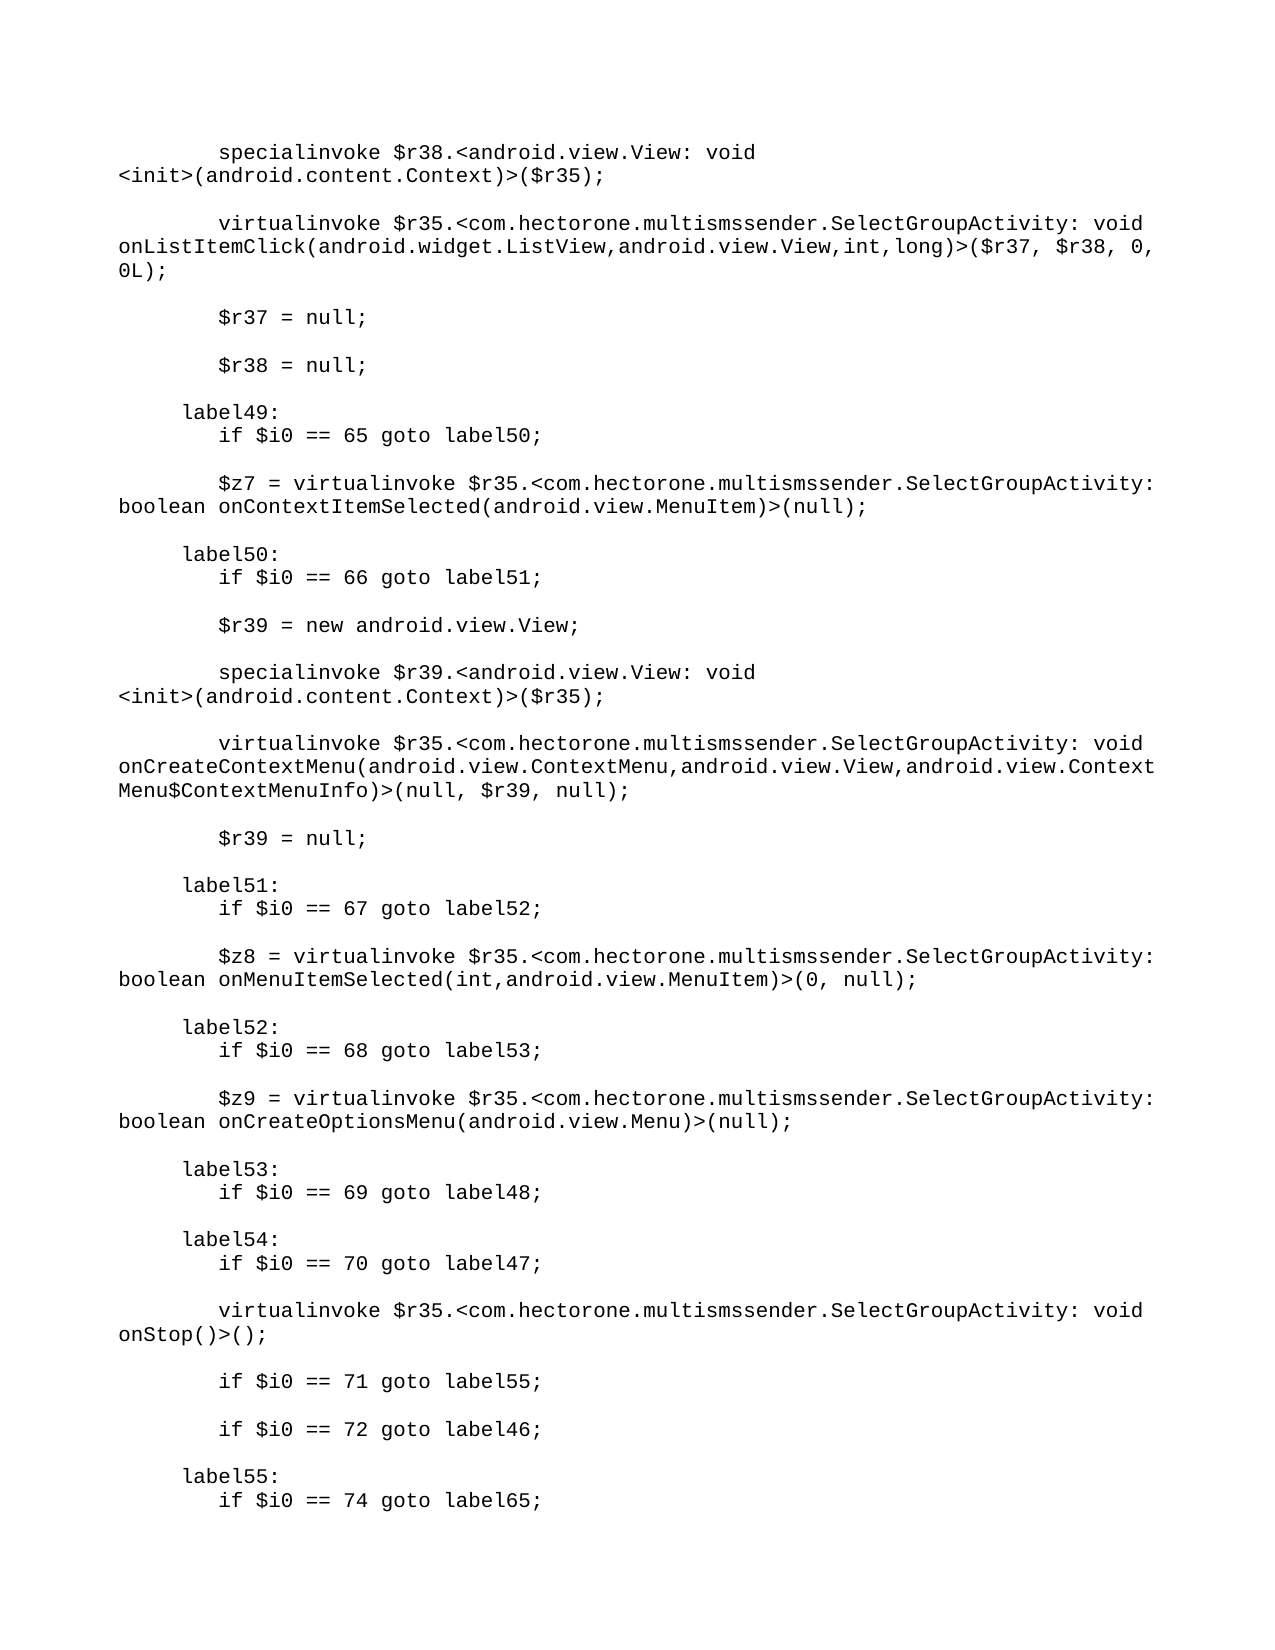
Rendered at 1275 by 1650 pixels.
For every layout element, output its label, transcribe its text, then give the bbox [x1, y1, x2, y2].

text virtualinvoke $r35.<com.hectorone.multismssender.SelectGroupActivity: void onListItemClick(android.widget.ListView,android.view.View,int,long)>($r37, $r38, 0, 0L); [118, 213, 1157, 284]
text if $i0 == 70 goto label47; [118, 1253, 1157, 1277]
text label54: [118, 1229, 1157, 1253]
text label52: [118, 1017, 1157, 1040]
text $z9 = virtualinvoke $r35.<com.hectorone.multismssender.SelectGroupActivity: boolean onCreateOptionsMenu(android.view.Menu)>(null); [118, 1088, 1157, 1135]
text if $i0 == 74 goto label65; [118, 1489, 1157, 1513]
text label49: [118, 402, 1157, 426]
text if $i0 == 68 goto label53; [118, 1040, 1157, 1064]
text $r37 = null; [118, 307, 1157, 331]
text if $i0 == 72 goto label46; [118, 1419, 1157, 1442]
text label55: [118, 1466, 1157, 1489]
text if $i0 == 66 goto label51; [118, 567, 1157, 591]
text label51: [118, 875, 1157, 898]
text if $i0 == 65 goto label50; [118, 426, 1157, 449]
text specialinvoke $r38.<android.view.View: void <init>(android.content.Context)>($r35); [118, 142, 1157, 189]
text $r39 = new android.view.View; [118, 615, 1157, 638]
text virtualinvoke $r35.<com.hectorone.multismssender.SelectGroupActivity: void onStop()>(); [118, 1300, 1157, 1348]
text $z8 = virtualinvoke $r35.<com.hectorone.multismssender.SelectGroupActivity: boolean onMenuItemSelected(int,android.view.MenuItem)>(0, null); [118, 946, 1157, 993]
text $r39 = null; [118, 827, 1157, 851]
text $r38 = null; [118, 354, 1157, 378]
text virtualinvoke $r35.<com.hectorone.multismssender.SelectGroupActivity: void onCreateContextMenu(android.view.ContextMenu,android.view.View,android.view.ContextMenu$ContextMenuInfo)>(null, $r39, null); [118, 733, 1157, 804]
text if $i0 == 71 goto label55; [118, 1371, 1157, 1395]
text label50: [118, 544, 1157, 567]
text if $i0 == 67 goto label52; [118, 898, 1157, 922]
text $z7 = virtualinvoke $r35.<com.hectorone.multismssender.SelectGroupActivity: boolean onContextItemSelected(android.view.MenuItem)>(null); [118, 473, 1157, 520]
text if $i0 == 69 goto label48; [118, 1182, 1157, 1206]
text specialinvoke $r39.<android.view.View: void <init>(android.content.Context)>($r35); [118, 662, 1157, 709]
text label53: [118, 1158, 1157, 1182]
